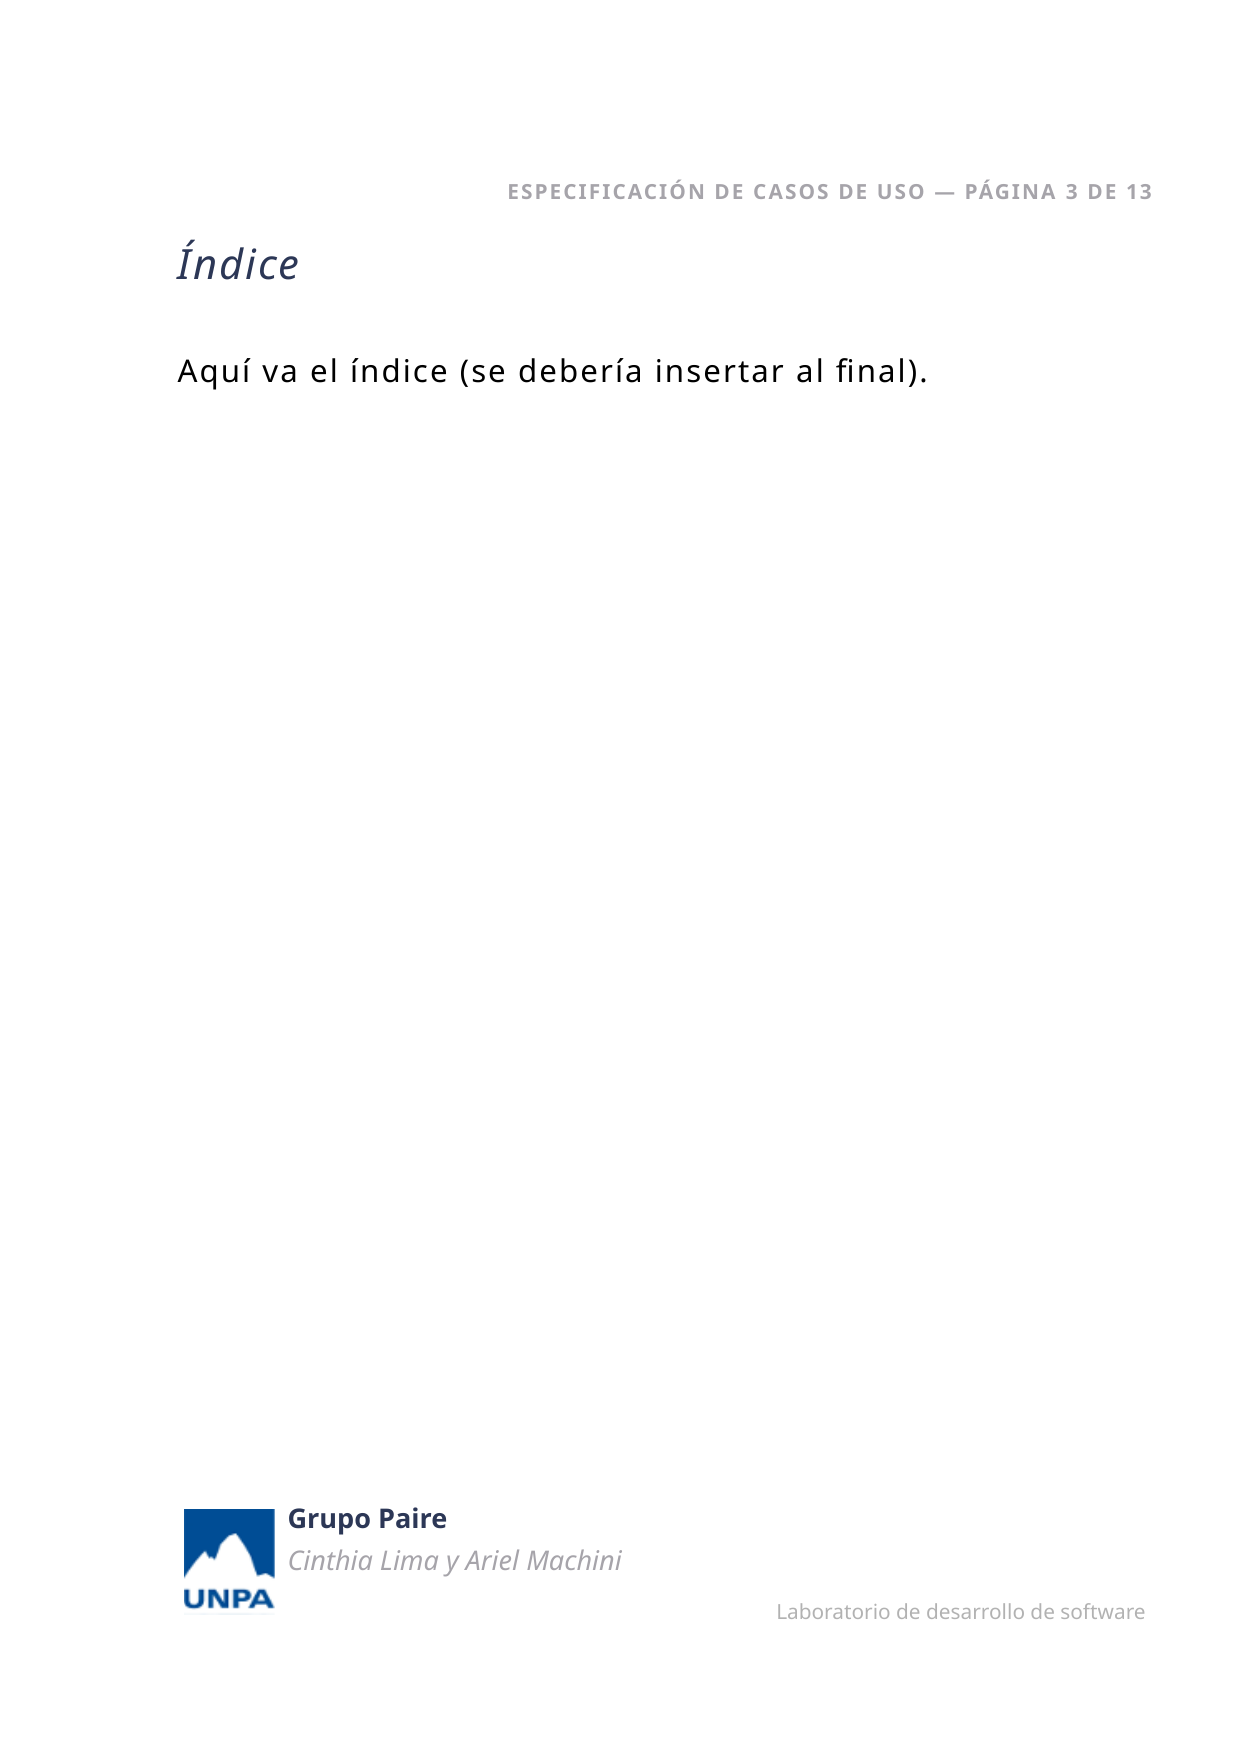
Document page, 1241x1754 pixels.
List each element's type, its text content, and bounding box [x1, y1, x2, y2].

text Aquí va el índice (se debería insertar al final). [177, 349, 1152, 392]
picture [184, 1509, 275, 1615]
text Índice [177, 235, 1152, 292]
